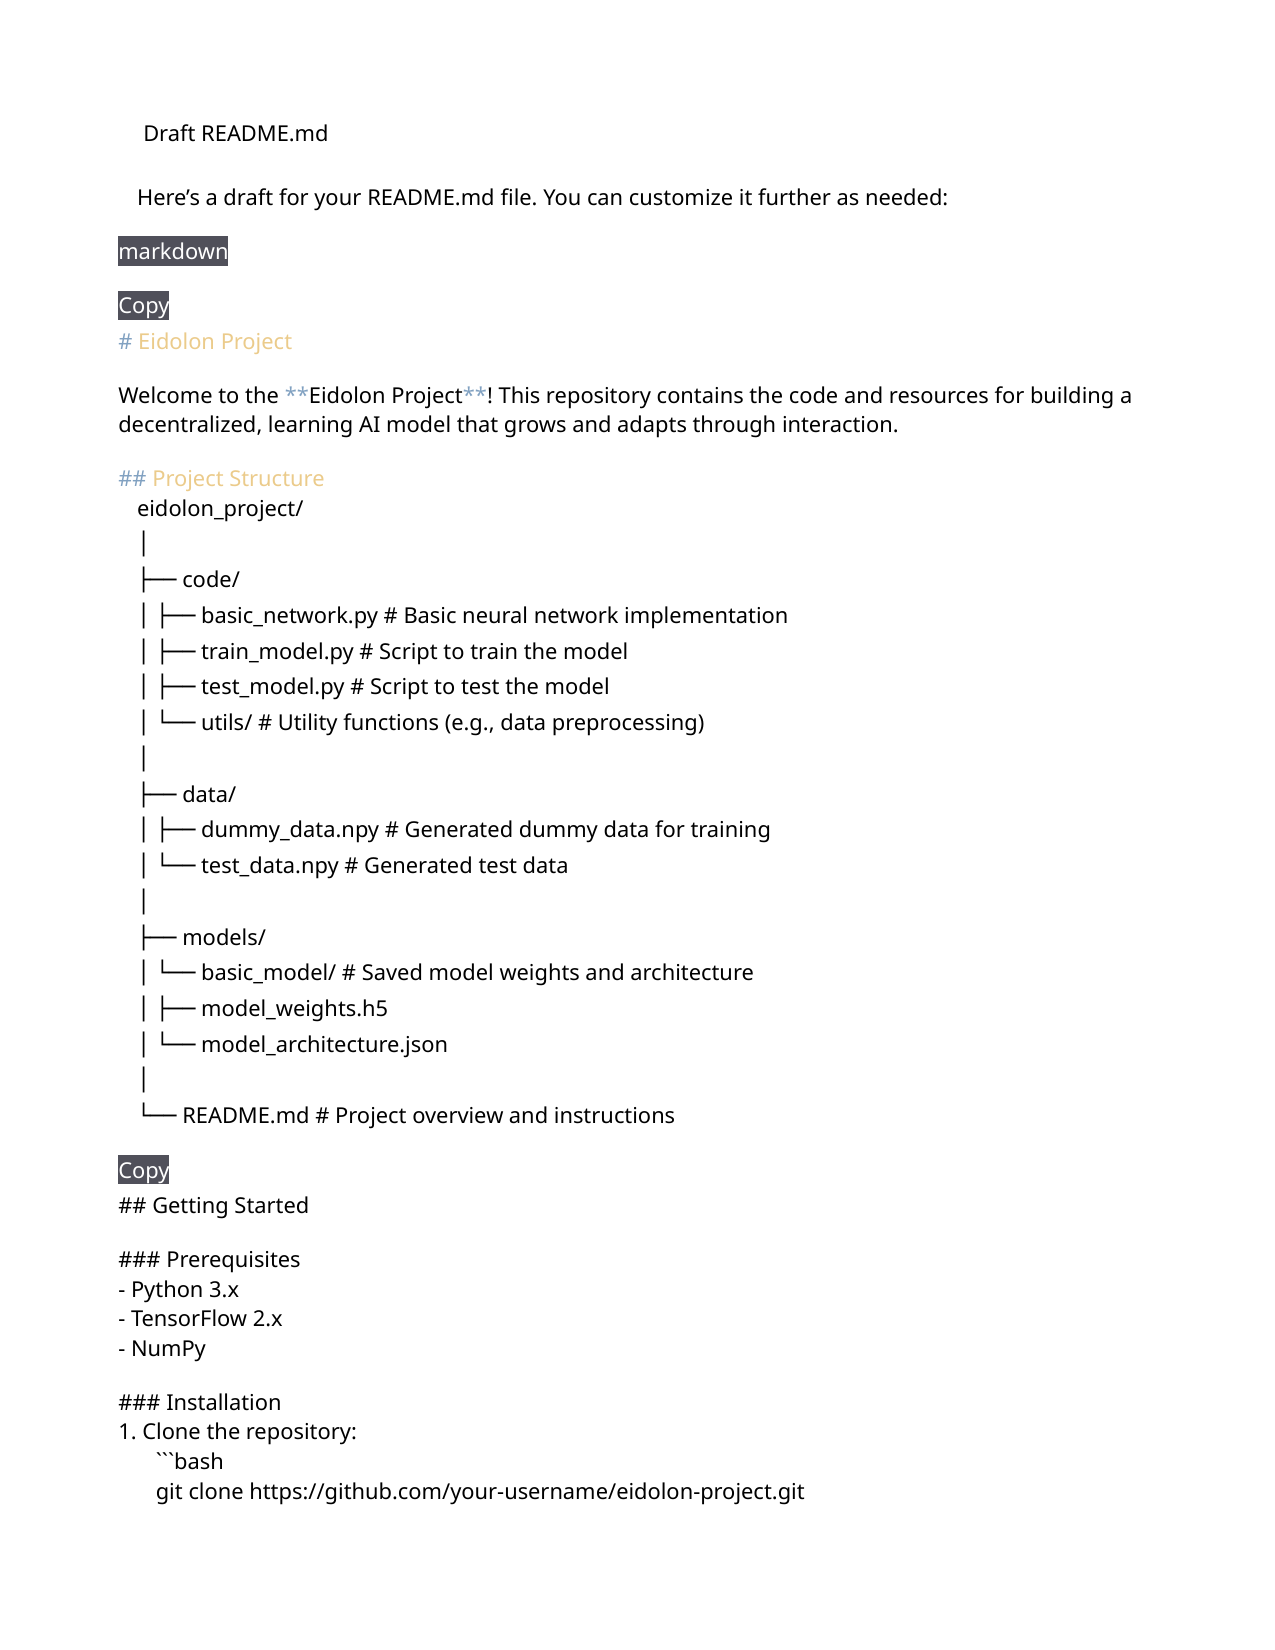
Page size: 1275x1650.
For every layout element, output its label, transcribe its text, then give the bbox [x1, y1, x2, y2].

subtitle Draft README.md [143, 118, 1157, 148]
text Copy [118, 291, 1157, 320]
text - TensorFlow 2.x [118, 1303, 1157, 1333]
text ## Project Structure [118, 463, 1157, 493]
text Copy [118, 1154, 1157, 1184]
text ### Installation [118, 1387, 1157, 1416]
text ## Getting Started [118, 1190, 1157, 1220]
text markdown [118, 236, 1157, 266]
text ```bash [118, 1446, 1157, 1476]
text Here’s a draft for your README.md file. You can customize it further as needed: [137, 182, 1157, 211]
text ### Prerequisites [118, 1244, 1157, 1273]
text # Eidolon Project [118, 326, 1157, 356]
text - Python 3.x [118, 1273, 1157, 1303]
text git clone https://github.com/your-username/eidolon-project.git [118, 1476, 1157, 1506]
text Welcome to the **Eidolon Project**! This repository contains the code and resources for building a decentralized, learning AI model that grows and adapts through interaction. [118, 380, 1157, 439]
text - NumPy [118, 1333, 1157, 1363]
text eidolon_project/ │ ├── code/ │ ├── basic_network.py # Basic neural network implementation │ ├── train_model.py # Script to train the model │ ├── test_model.py # Script to test the model │ └── utils/ # Utility functions (e.g., data preprocessing) │ ├── data/ │ ├── dummy_data.npy # Generated dummy data for training │ └── test_data.npy # Generated test data │ ├── models/ │ └── basic_model/ # Saved model weights and architecture │ ├── model_weights.h5 │ └── model_architecture.json │ └── README.md # Project overview and instructions [137, 493, 1157, 1130]
text 1. Clone the repository: [118, 1416, 1157, 1446]
